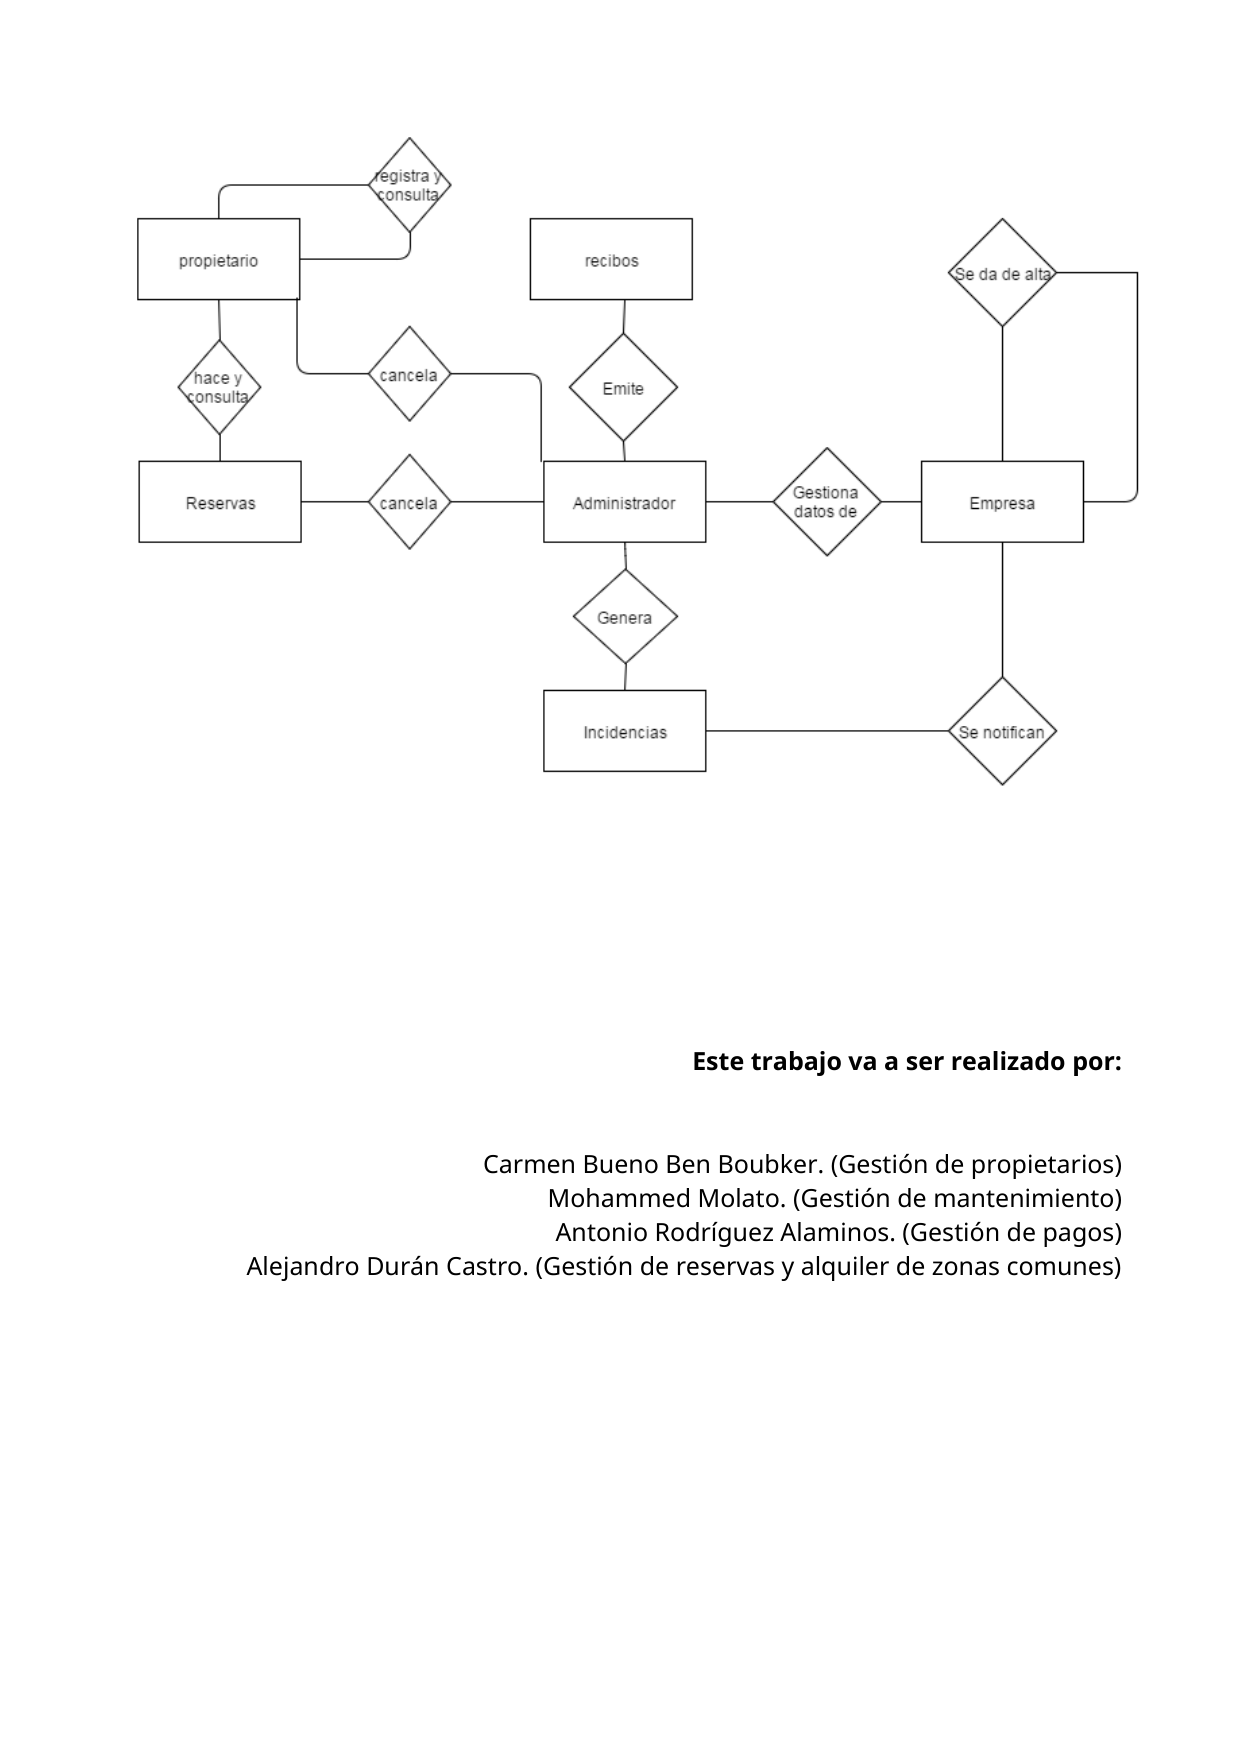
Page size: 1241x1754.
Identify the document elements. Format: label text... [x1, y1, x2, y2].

text Este trabajo va a ser realizado por: [118, 1044, 1122, 1078]
picture [136, 136, 1141, 787]
text Mohammed Molato. (Gestión de mantenimiento) [118, 1180, 1122, 1214]
text Alejandro Durán Castro. (Gestión de reservas y alquiler de zonas comunes) [118, 1248, 1122, 1282]
text Carmen Bueno Ben Boubker. (Gestión de propietarios) [118, 1146, 1122, 1180]
text Antonio Rodríguez Alaminos. (Gestión de pagos) [118, 1214, 1122, 1248]
